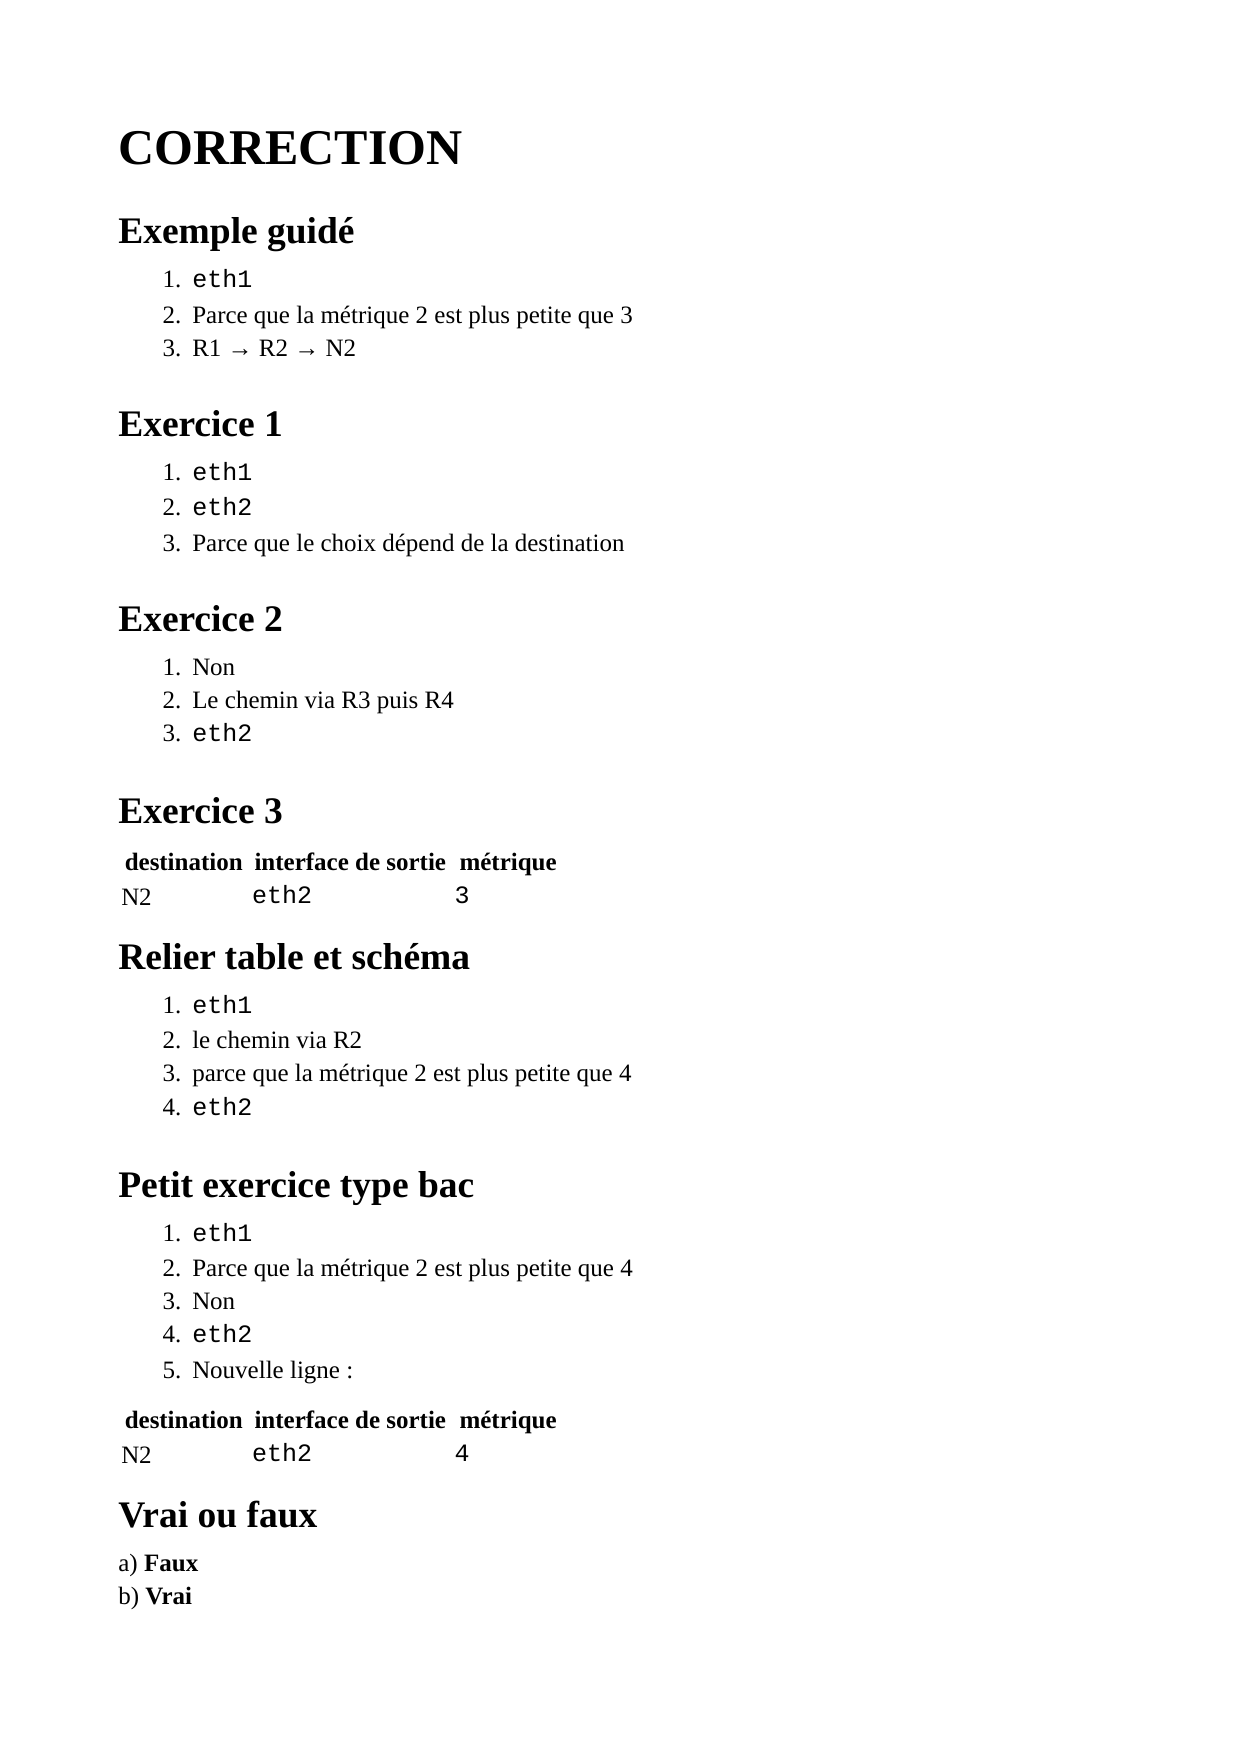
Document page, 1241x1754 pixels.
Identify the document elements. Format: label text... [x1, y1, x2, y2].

table_header interface de sortie [249, 1403, 451, 1437]
table_cell eth2 [249, 879, 451, 914]
list eth2 [162, 1092, 1122, 1122]
subtitle Petit exercice type bac [118, 1162, 1122, 1206]
list Le chemin via R3 puis R4 [162, 685, 1122, 714]
table_cell eth2 [249, 1437, 451, 1472]
list eth2 [162, 492, 1122, 523]
list Non [162, 1286, 1122, 1315]
subtitle Exercice 3 [118, 789, 1122, 832]
list eth1 [162, 1218, 1122, 1249]
table_cell 4 [451, 1437, 564, 1472]
list Parce que le choix dépend de la destination [162, 528, 1122, 557]
subtitle Vrai ou faux [118, 1492, 1122, 1536]
subtitle Exemple guidé [118, 209, 1122, 252]
list eth1 [162, 457, 1122, 488]
table_header métrique [451, 845, 564, 879]
list eth1 [162, 264, 1122, 295]
subtitle Relier table et schéma [118, 934, 1122, 978]
list le chemin via R2 [162, 1026, 1122, 1054]
table_header interface de sortie [249, 845, 451, 879]
text a) Faux b) Vrai [118, 1548, 1122, 1610]
list eth2 [162, 718, 1122, 749]
table_header destination [118, 1403, 249, 1437]
list parce que la métrique 2 est plus petite que 4 [162, 1058, 1122, 1087]
list eth2 [162, 1319, 1122, 1350]
list Parce que la métrique 2 est plus petite que 4 [162, 1253, 1122, 1282]
table_cell N2 [118, 1437, 249, 1472]
list Non [162, 652, 1122, 681]
subtitle Exercice 2 [118, 596, 1122, 639]
subtitle Exercice 1 [118, 401, 1122, 444]
list R1 → R2 → N2 [162, 333, 1122, 362]
list Nouvelle ligne : [162, 1355, 1122, 1384]
table_header métrique [451, 1403, 564, 1437]
table_cell 3 [451, 879, 564, 914]
table_header destination [118, 845, 249, 879]
list Parce que la métrique 2 est plus petite que 3 [162, 300, 1122, 329]
subtitle CORRECTION [118, 118, 1122, 176]
table_cell N2 [118, 879, 249, 914]
list eth1 [162, 990, 1122, 1021]
